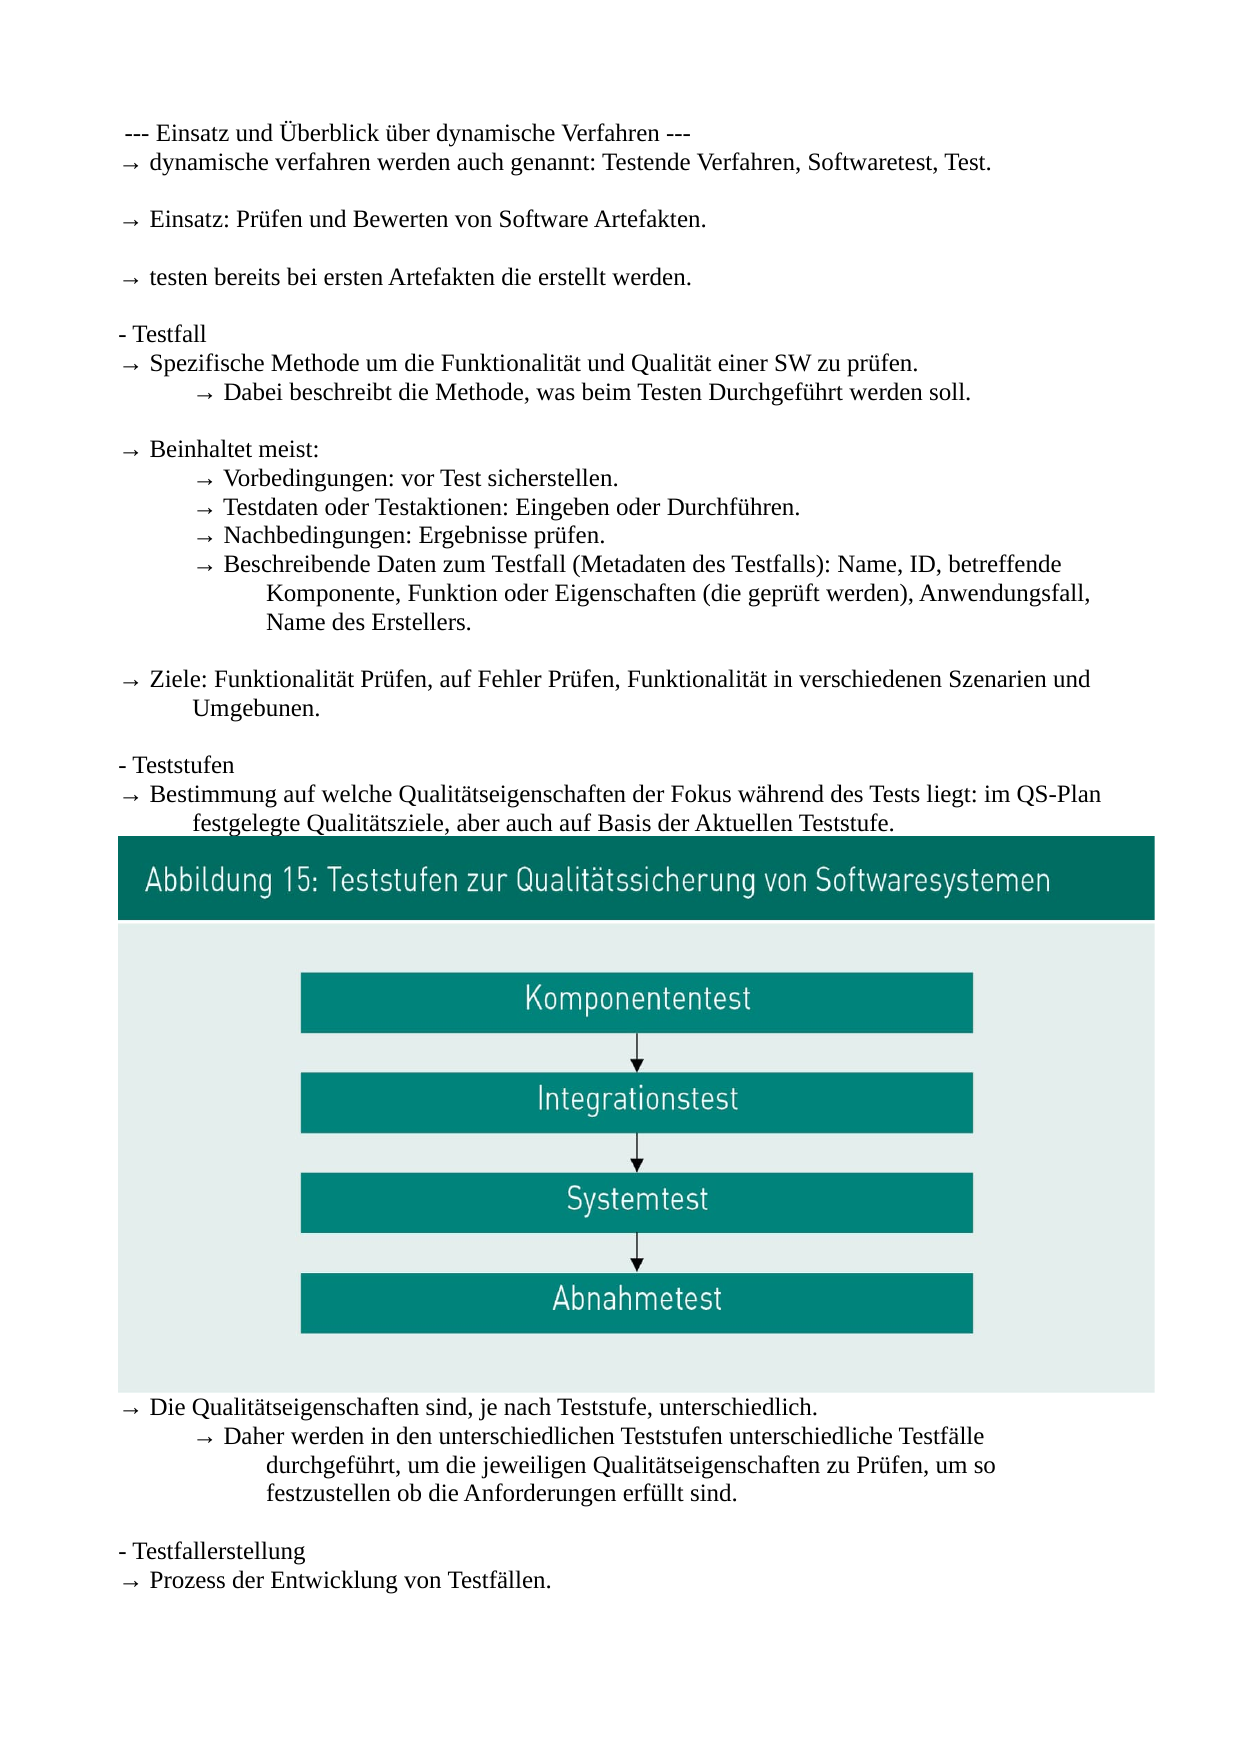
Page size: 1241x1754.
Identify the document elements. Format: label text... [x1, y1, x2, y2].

text → Beschreibende Daten zum Testfall (Metadaten des Testfalls): Name, ID, betreffende [118, 549, 1122, 578]
text → Spezifische Methode um die Funktionalität und Qualität einer SW zu prüfen. [118, 348, 1122, 377]
text → Ziele: Funktionalität Prüfen, auf Fehler Prüfen, Funktionalität in verschiedenen Szenarien und [118, 664, 1122, 693]
text → Testdaten oder Testaktionen: Eingeben oder Durchführen. [118, 492, 1122, 521]
text - Testfallerstellung [118, 1536, 1122, 1565]
text → Daher werden in den unterschiedlichen Teststufen unterschiedliche Testfälle durchgeführt, um die jeweiligen Qualitätseigenschaften zu Prüfen, um so [118, 1421, 1122, 1478]
picture [118, 836, 1155, 1393]
text → testen bereits bei ersten Artefakten die erstellt werden. [118, 262, 1122, 291]
text → Vorbedingungen: vor Test sicherstellen. [118, 463, 1122, 492]
text → Nachbedingungen: Ergebnisse prüfen. [118, 521, 1122, 549]
text Komponente, Funktion oder Eigenschaften (die geprüft werden), Anwendungsfall, [118, 578, 1122, 607]
text → Prozess der Entwicklung von Testfällen. [118, 1565, 1122, 1593]
text → Bestimmung auf welche Qualitätseigenschaften der Fokus während des Tests liegt: im QS-Plan [118, 779, 1122, 808]
text Name des Erstellers. [118, 607, 1122, 636]
text → Dabei beschreibt die Methode, was beim Testen Durchgeführt werden soll. [118, 377, 1122, 406]
text → Die Qualitätseigenschaften sind, je nach Teststufe, unterschiedlich. [118, 1393, 1122, 1421]
text → dynamische verfahren werden auch genannt: Testende Verfahren, Softwaretest, Test. [118, 147, 1122, 176]
text - Teststufen [118, 751, 1122, 779]
text --- Einsatz und Überblick über dynamische Verfahren --- [118, 118, 1122, 147]
text Umgebunen. [118, 693, 1122, 722]
text festgelegte Qualitätsziele, aber auch auf Basis der Aktuellen Teststufe. [118, 808, 1122, 836]
text - Testfall [118, 319, 1122, 348]
text → Einsatz: Prüfen und Bewerten von Software Artefakten. [118, 204, 1122, 233]
text → Beinhaltet meist: [118, 434, 1122, 463]
text festzustellen ob die Anforderungen erfüllt sind. [118, 1478, 1122, 1507]
